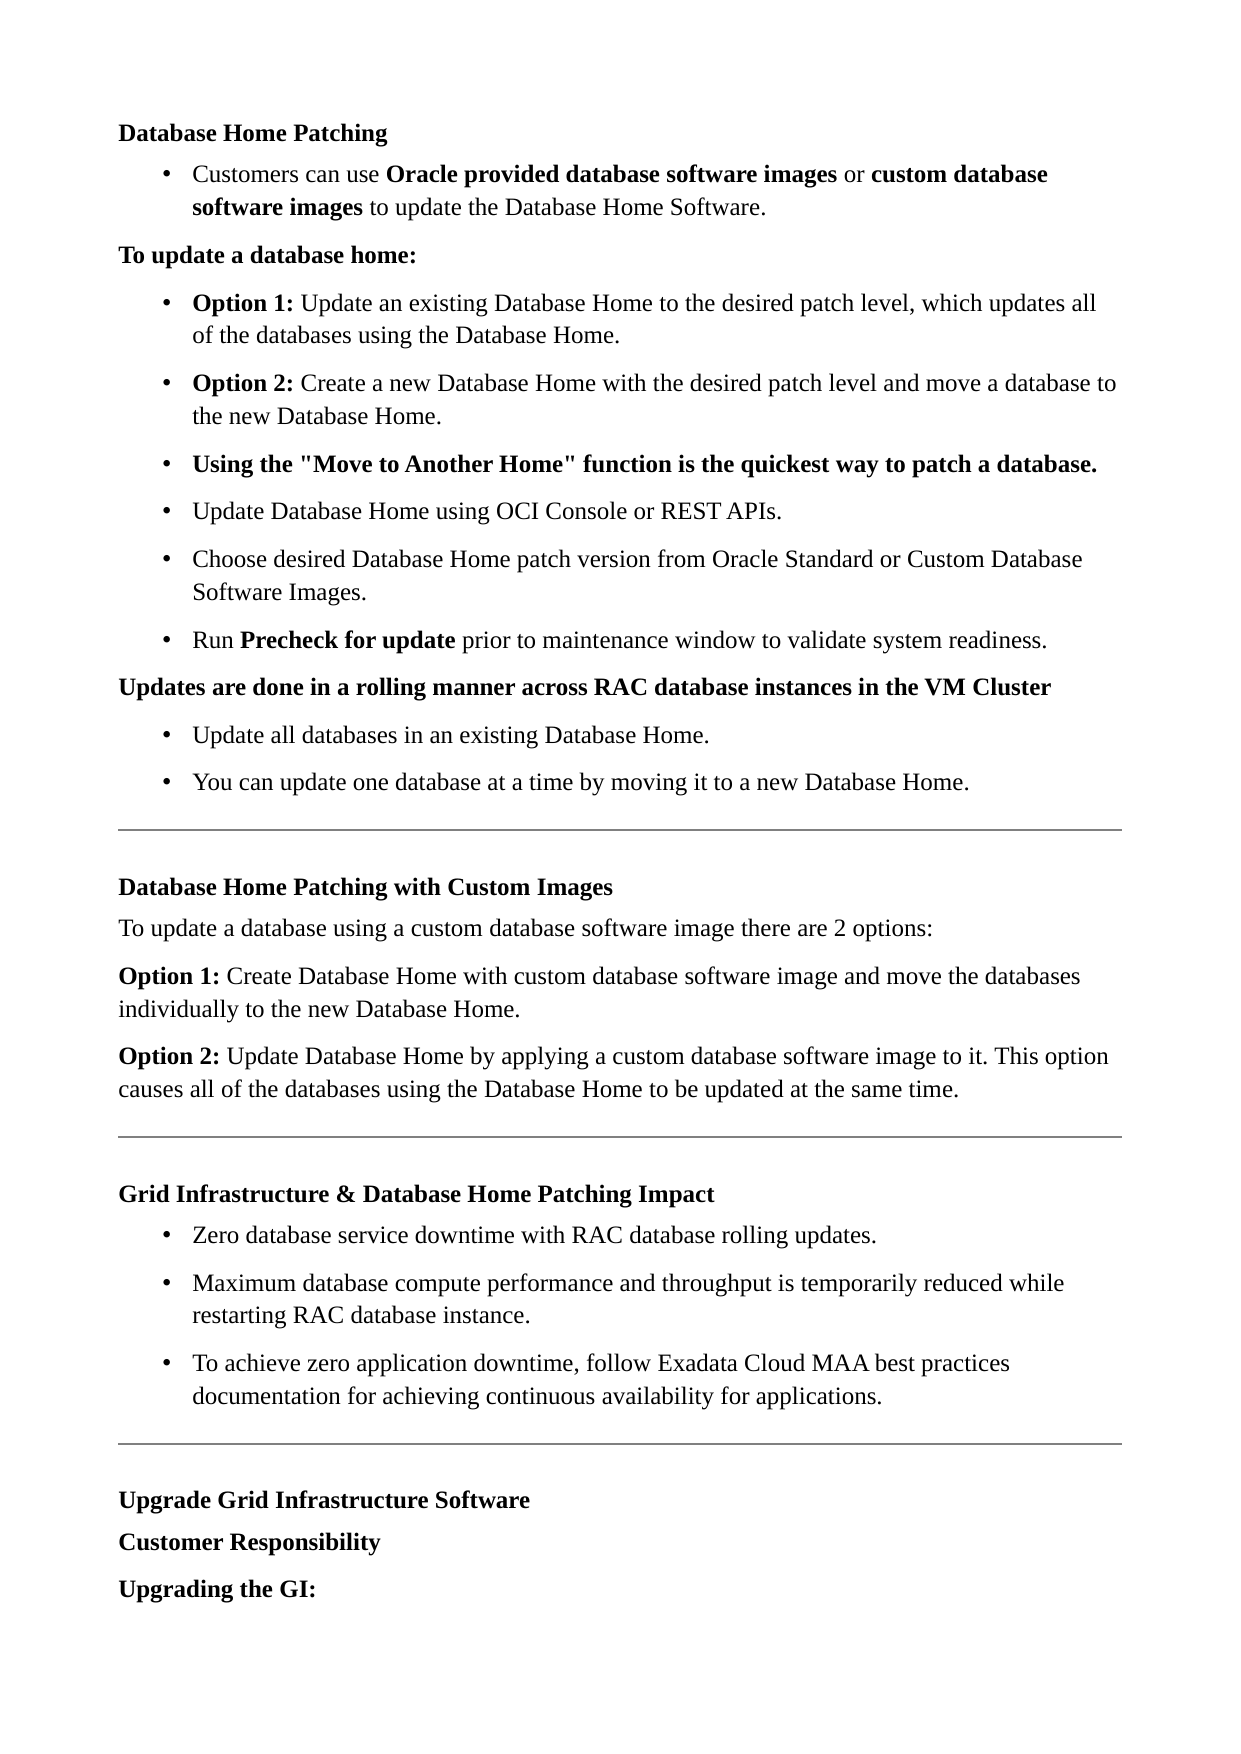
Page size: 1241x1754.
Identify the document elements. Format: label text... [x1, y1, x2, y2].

list Update all databases in an existing Database Home. [162, 720, 1122, 749]
list Choose desired Database Home patch version from Oracle Standard or Custom Database Software Images. [162, 544, 1122, 606]
subtitle Database Home Patching with Custom Images [118, 872, 1122, 901]
list Update Database Home using OCI Console or REST APIs. [162, 496, 1122, 525]
list To achieve zero application downtime, follow Exadata Cloud MAA best practices documentation for achieving continuous availability for applications. [162, 1348, 1122, 1410]
list Maximum database compute performance and throughput is temporarily reduced while restarting RAC database instance. [162, 1268, 1122, 1329]
text Updates are done in a rolling manner across RAC database instances in the VM Cluster [118, 672, 1122, 701]
text To update a database home: [118, 240, 1122, 269]
subtitle Grid Infrastructure & Database Home Patching Impact [118, 1179, 1122, 1207]
subtitle Upgrade Grid Infrastructure Software [118, 1486, 1122, 1514]
list Zero database service downtime with RAC database rolling updates. [162, 1220, 1122, 1249]
text Customer Responsibility [118, 1527, 1122, 1556]
text Option 1: Create Database Home with custom database software image and move the databases individually to the new Database Home. [118, 961, 1122, 1022]
list You can update one database at a time by moving it to a new Database Home. [162, 767, 1122, 796]
list Option 1: Update an existing Database Home to the desired patch level, which updates all of the databases using the Database Home. [162, 288, 1122, 349]
list Option 2: Create a new Database Home with the desired patch level and move a database to the new Database Home. [162, 368, 1122, 430]
text Option 2: Update Database Home by applying a custom database software image to it. This option causes all of the databases using the Database Home to be updated at the same time. [118, 1041, 1122, 1103]
list Run Precheck for update prior to maintenance window to validate system readiness. [162, 625, 1122, 653]
list Using the "Move to Another Home" function is the quickest way to patch a database. [162, 449, 1122, 478]
list Customers can use Oracle provided database software images or custom database software images to update the Database Home Software. [162, 159, 1122, 221]
text Upgrading the GI: [118, 1574, 1122, 1603]
subtitle Database Home Patching [118, 118, 1122, 147]
text To update a database using a custom database software image there are 2 options: [118, 913, 1122, 942]
